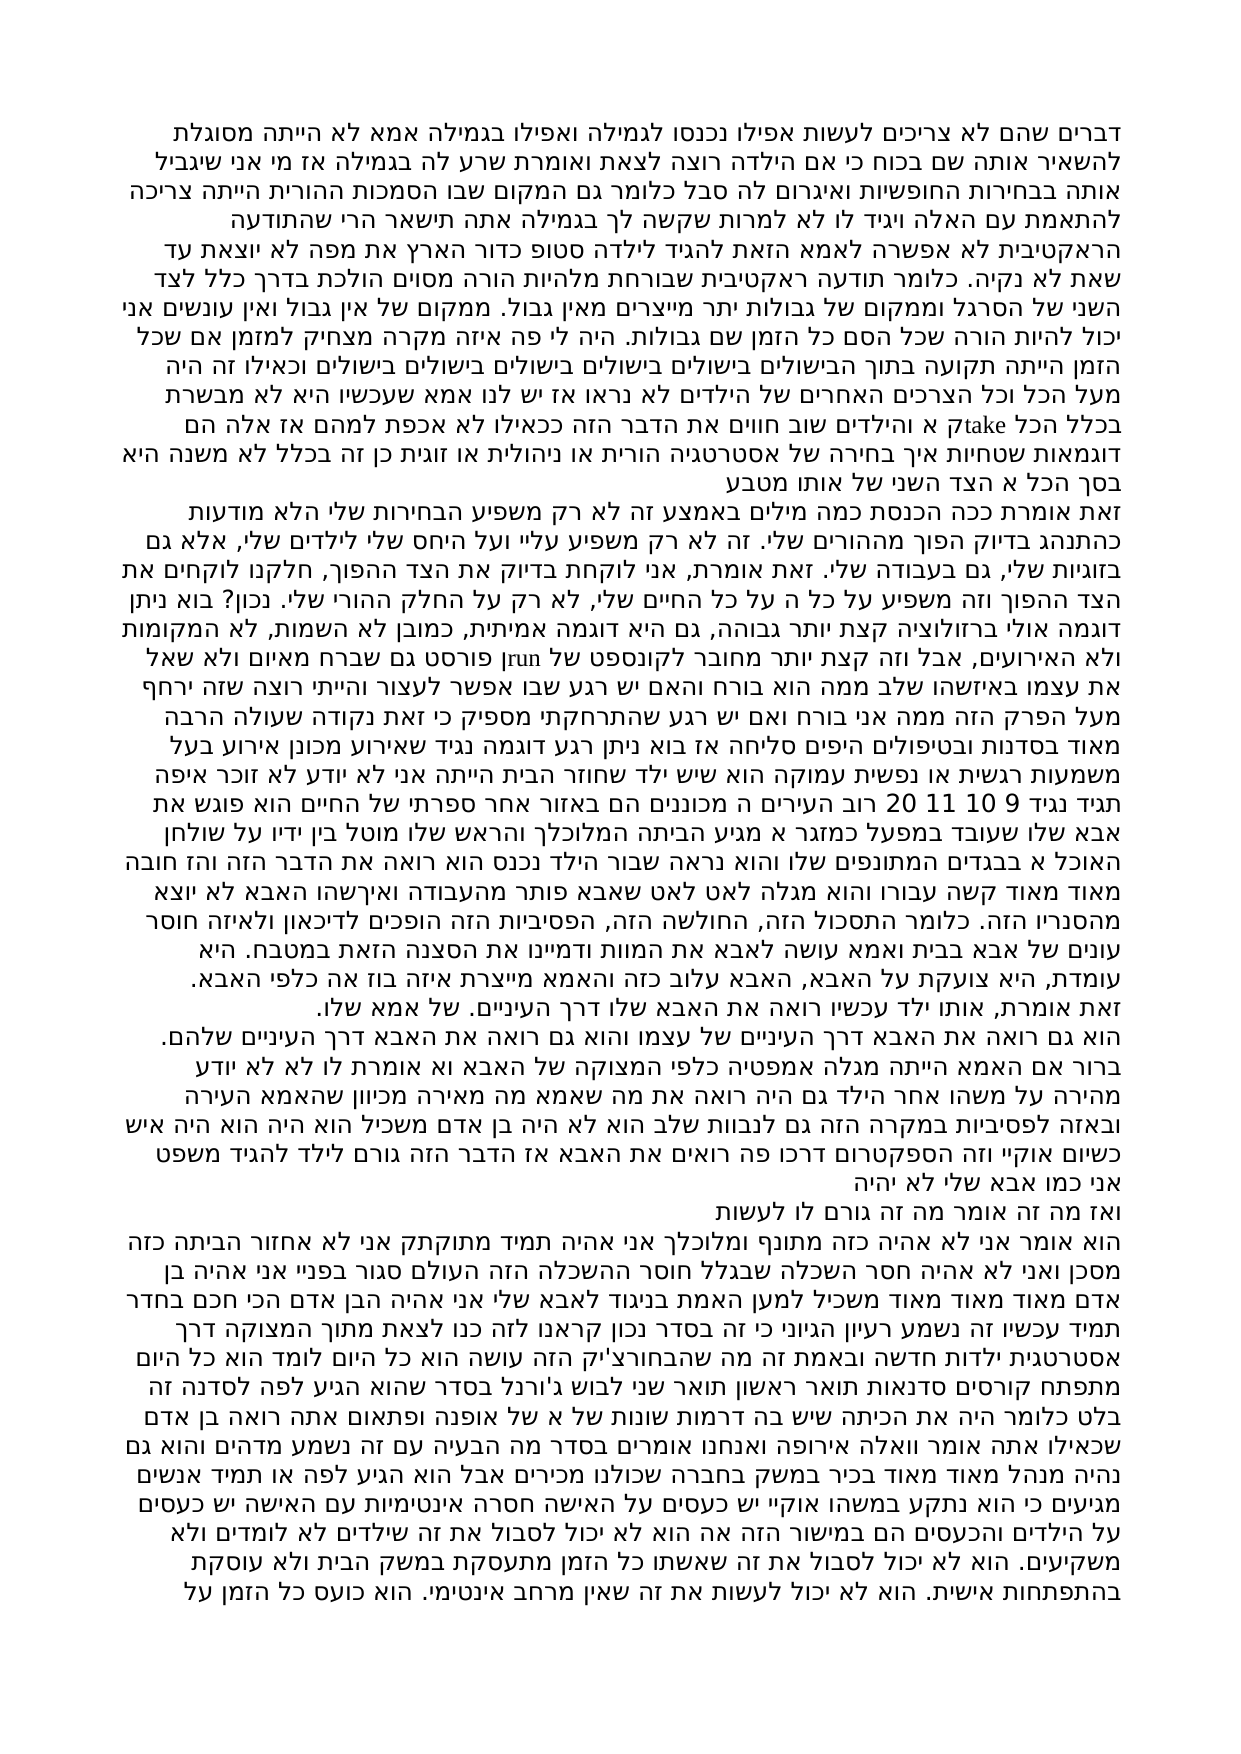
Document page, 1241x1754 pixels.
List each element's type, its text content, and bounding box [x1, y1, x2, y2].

text ואז מה זה אומר מה זה גורם לו לעשות [118, 1197, 1122, 1227]
text הוא גם רואה את האבא דרך העיניים של עצמו והוא גם רואה את האבא דרך העיניים שלהם. ברור אם האמא הייתה מגלה אמפטיה כלפי המצוקה של האבא וא אומרת לו לא לא יודע מהירה על משהו אחר הילד גם היה רואה את מה שאמא מה מאירה מכיוון שהאמא העירה ובאזה לפסיביות במקרה הזה גם לנבוות שלב הוא לא היה בן אדם משכיל הוא היה הוא היה איש כשיום אוקיי וזה הספקטרום דרכו פה רואים את האבא אז הדבר הזה גורם לילד להגיד משפט אני כמו אבא שלי לא יהיה [118, 1022, 1122, 1197]
text הוא אומר אני לא אהיה כזה מתונף ומלוכלך אני אהיה תמיד מתוקתק אני לא אחזור הביתה כזה מסכן ואני לא אהיה חסר השכלה שבגלל חוסר ההשכלה הזה העולם סגור בפניי אני אהיה בן אדם מאוד מאוד מאוד משכיל למען האמת בניגוד לאבא שלי אני אהיה הבן אדם הכי חכם בחדר תמיד עכשיו זה נשמע רעיון הגיוני כי זה בסדר נכון קראנו לזה כנו לצאת מתוך המצוקה דרך אסטרטגית ילדות חדשה ובאמת זה מה שהבחורצ'יק הזה עושה הוא כל היום לומד הוא כל היום מתפתח קורסים סדנאות תואר ראשון תואר שני לבוש ג'ורנל בסדר שהוא הגיע לפה לסדנה זה בלט כלומר היה את הכיתה שיש בה דרמות שונות של א של אופנה ופתאום אתה רואה בן אדם שכאילו אתה אומר וואלה אירופה ואנחנו אומרים בסדר מה הבעיה עם זה נשמע מדהים והוא גם נהיה מנהל מאוד מאוד בכיר במשק בחברה שכולנו מכירים אבל הוא הגיע לפה או תמיד אנשים מגיעים כי הוא נתקע במשהו אוקיי יש כעסים על האישה חסרה אינטימיות עם האישה יש כעסים על הילדים והכעסים הם במישור הזה אה הוא לא יכול לסבול את זה שילדים לא לומדים ולא משקיעים. הוא לא יכול לסבול את זה שאשתו כל הזמן מתעסקת במשק הבית ולא עוסקת בהתפתחות אישית. הוא לא יכול לעשות את זה שאין מרחב אינטימי. הוא כועס כל הזמן על [118, 1227, 1122, 1606]
text אז עכשיו תקשיבור זה לא תמיד בדיוק אותה פרשנות זה לא בדיוק על הביט אבל תמיד יש מחיר ל דה ראקטיבית והמחיר תמיד קרוב או במשפחה של השורש ממנו ינקתי כלומר אם החוויה הייתה חוויה של הזנחה של שלא אכפת ולא רואים אותי לילדים שלה יש גם כן את אותה חוויה מה שהיא חובה כחופש ואמון נחווה כחוסר אכפטיות נחווה כיעדר גבולות ולכן נהדר ביטחון ילדים מחפשים ביטחון מחפשים גבולות גבולות הם ביטוי לאהבה הם ביטוי לזה שניתן לסמוך על ההורה במקרה הספציפית הזה במקרה הספציפי הזה ה חלק מהילדים א ככה נכנסו קצת לסמים ועשו דברים שהם לא צריכים לעשות אפילו נכנסו לגמילה ואפילו בגמילה אמא לא הייתה מסוגלת להשאיר אותה שם בכוח כי אם הילדה רוצה לצאת ואומרת שרע לה בגמילה אז מי אני שיגביל אותה בבחירות החופשיות ואיגרום לה סבל כלומר גם המקום שבו הסמכות ההורית הייתה צריכה להתאמת עם האלה ויגיד לו לא למרות שקשה לך בגמילה אתה תישאר הרי שהתודעה הראקטיבית לא אפשרה לאמא הזאת להגיד לילדה סטופ כדור הארץ את מפה לא יוצאת עד שאת לא נקיה. כלומר תודעה ראקטיבית שבורחת מלהיות הורה מסוים הולכת בדרך כלל לצד השני של הסרגל וממקום של גבולות יתר מייצרים מאין גבול. ממקום של אין גבול ואין עונשים אני יכול להיות הורה שכל הסם כל הזמן שם גבולות. היה לי פה איזה מקרה מצחיק למזמן אם שכל הזמן הייתה תקועה בתוך הבישולים בישולים בישולים בישולים בישולים בישולים וכאילו זה היה מעל הכל וכל הצרכים האחרים של הילדים לא נראו אז יש לנו אמא שעכשיו היא לא מבשרת בכלל הכל takeק א והילדים שוב חווים את הדבר הזה ככאילו לא אכפת למהם אז אלה הם דוגמאות שטחיות איך בחירה של אסטרטגיה הורית או ניהולית או זוגית כן זה בכלל לא משנה היא בסך הכל א הצד השני של אותו מטבע [118, 118, 1122, 497]
text זאת אומרת, אותו ילד עכשיו רואה את האבא שלו דרך העיניים. של אמא שלו. [118, 993, 1122, 1022]
text זאת אומרת ככה הכנסת כמה מילים באמצע זה לא רק משפיע הבחירות שלי הלא מודעות כהתנהג בדיוק הפוך מההורים שלי. זה לא רק משפיע עליי ועל היחס שלי לילדים שלי, אלא גם בזוגיות שלי, גם בעבודה שלי. זאת אומרת, אני לוקחת בדיוק את הצד ההפוך, חלקנו לוקחים את הצד ההפוך וזה משפיע על כל ה על כל החיים שלי, לא רק על החלק ההורי שלי. נכון? בוא ניתן דוגמה אולי ברזולוציה קצת יותר גבוהה, גם היא דוגמה אמיתית, כמובן לא השמות, לא המקומות ולא האירועים, אבל וזה קצת יותר מחובר לקונספט של runן פורסט גם שברח מאיום ולא שאל את עצמו באיזשהו שלב ממה הוא בורח והאם יש רגע שבו אפשר לעצור והייתי רוצה שזה ירחף מעל הפרק הזה ממה אני בורח ואם יש רגע שהתרחקתי מספיק כי זאת נקודה שעולה הרבה מאוד בסדנות ובטיפולים היפים סליחה אז בוא ניתן רגע דוגמה נגיד שאירוע מכונן אירוע בעל משמעות רגשית או נפשית עמוקה הוא שיש ילד שחוזר הבית הייתה אני לא יודע לא זוכר איפה תגיד נגיד 9 10 11 20 רוב העירים ה מכוננים הם באזור אחר ספרתי של החיים הוא פוגש את אבא שלו שעובד במפעל כמזגר א מגיע הביתה המלוכלך והראש שלו מוטל בין ידיו על שולחן האוכל א בבגדים המתונפים שלו והוא נראה שבור הילד נכנס הוא רואה את הדבר הזה והז חובה מאוד מאוד קשה עבורו והוא מגלה לאט לאט שאבא פותר מהעבודה ואיךשהו האבא לא יוצא מהסנריו הזה. כלומר התסכול הזה, החולשה הזה, הפסיביות הזה הופכים לדיכאון ולאיזה חוסר עונים של אבא בבית ואמא עושה לאבא את המוות ודמיינו את הסצנה הזאת במטבח. היא עומדת, היא צועקת על האבא, האבא עלוב כזה והאמא מייצרת איזה בוז אה כלפי האבא. [118, 497, 1122, 993]
